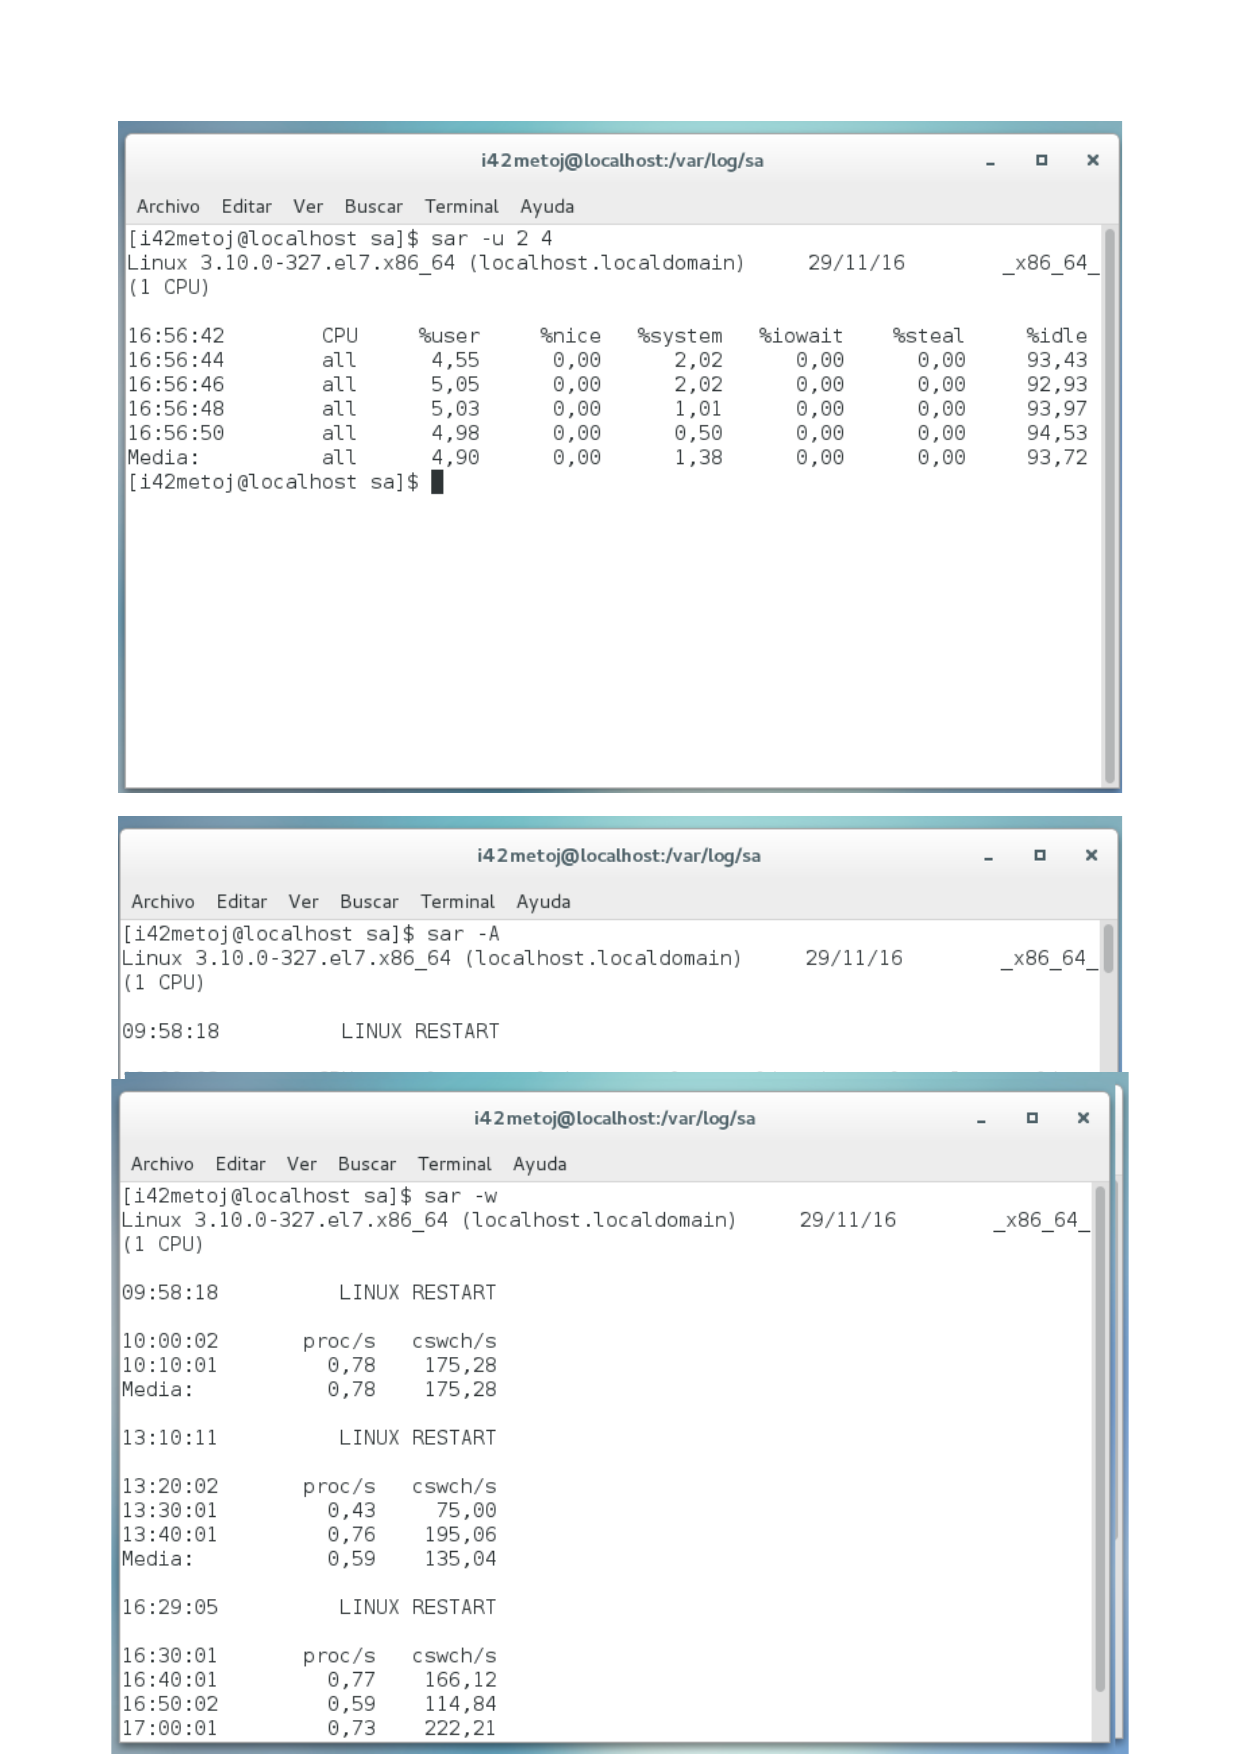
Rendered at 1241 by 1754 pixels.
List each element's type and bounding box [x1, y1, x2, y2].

picture [118, 121, 1123, 793]
picture [111, 816, 1129, 1754]
